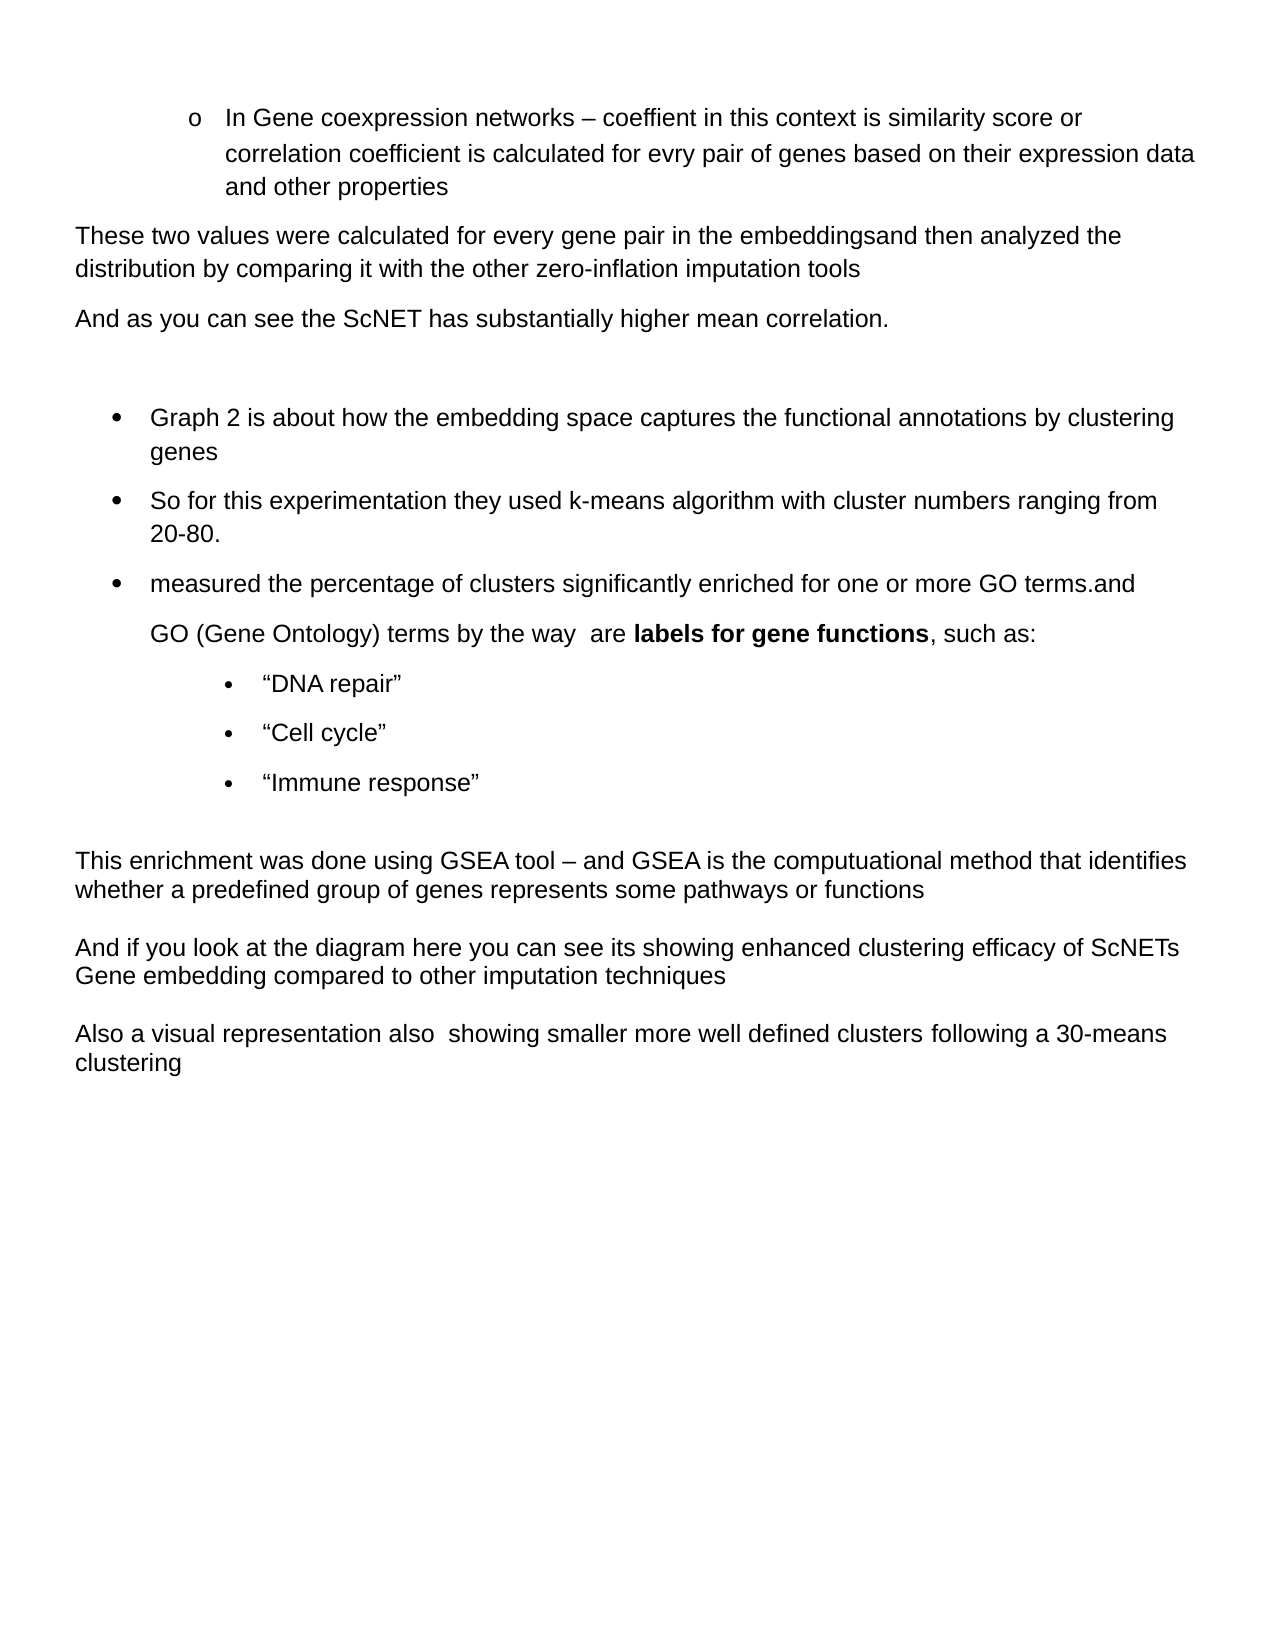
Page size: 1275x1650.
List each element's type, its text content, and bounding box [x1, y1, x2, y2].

text And as you can see the ScNET has substantially higher mean correlation. [75, 304, 1200, 333]
list In Gene coexpression networks – coeffient in this context is similarity score or correlation coefficient is calculated for evry pair of genes based on their expression data and other properties [187, 103, 1200, 200]
text These two values were calculated for every gene pair in the embeddingsand then analyzed the distribution by comparing it with the other zero-inflation imputation tools [75, 221, 1200, 283]
list “Immune response” [225, 768, 1200, 797]
text Also a visual representation also showing smaller more well defined clusters following a 30-means clustering [75, 1019, 1200, 1076]
list “Cell cycle” [225, 718, 1200, 747]
text And if you look at the diagram here you can see its showing enhanced clustering efficacy of ScNETs Gene embedding compared to other imputation techniques [75, 933, 1200, 990]
text This enrichment was done using GSEA tool – and GSEA is the computuational method that identifies whether a predefined group of genes represents some pathways or functions [75, 846, 1200, 904]
list “DNA repair” [225, 668, 1200, 697]
list GO (Gene Ontology) terms by the way are labels for gene functions, such as: [150, 619, 1200, 648]
list measured the percentage of clusters significantly enriched for one or more GO terms.and [112, 569, 1200, 598]
list Graph 2 is about how the embedding space captures the functional annotations by clustering genes [112, 403, 1200, 465]
list So for this experimentation they used k-means algorithm with cluster numbers ranging from 20-80. [112, 486, 1200, 548]
